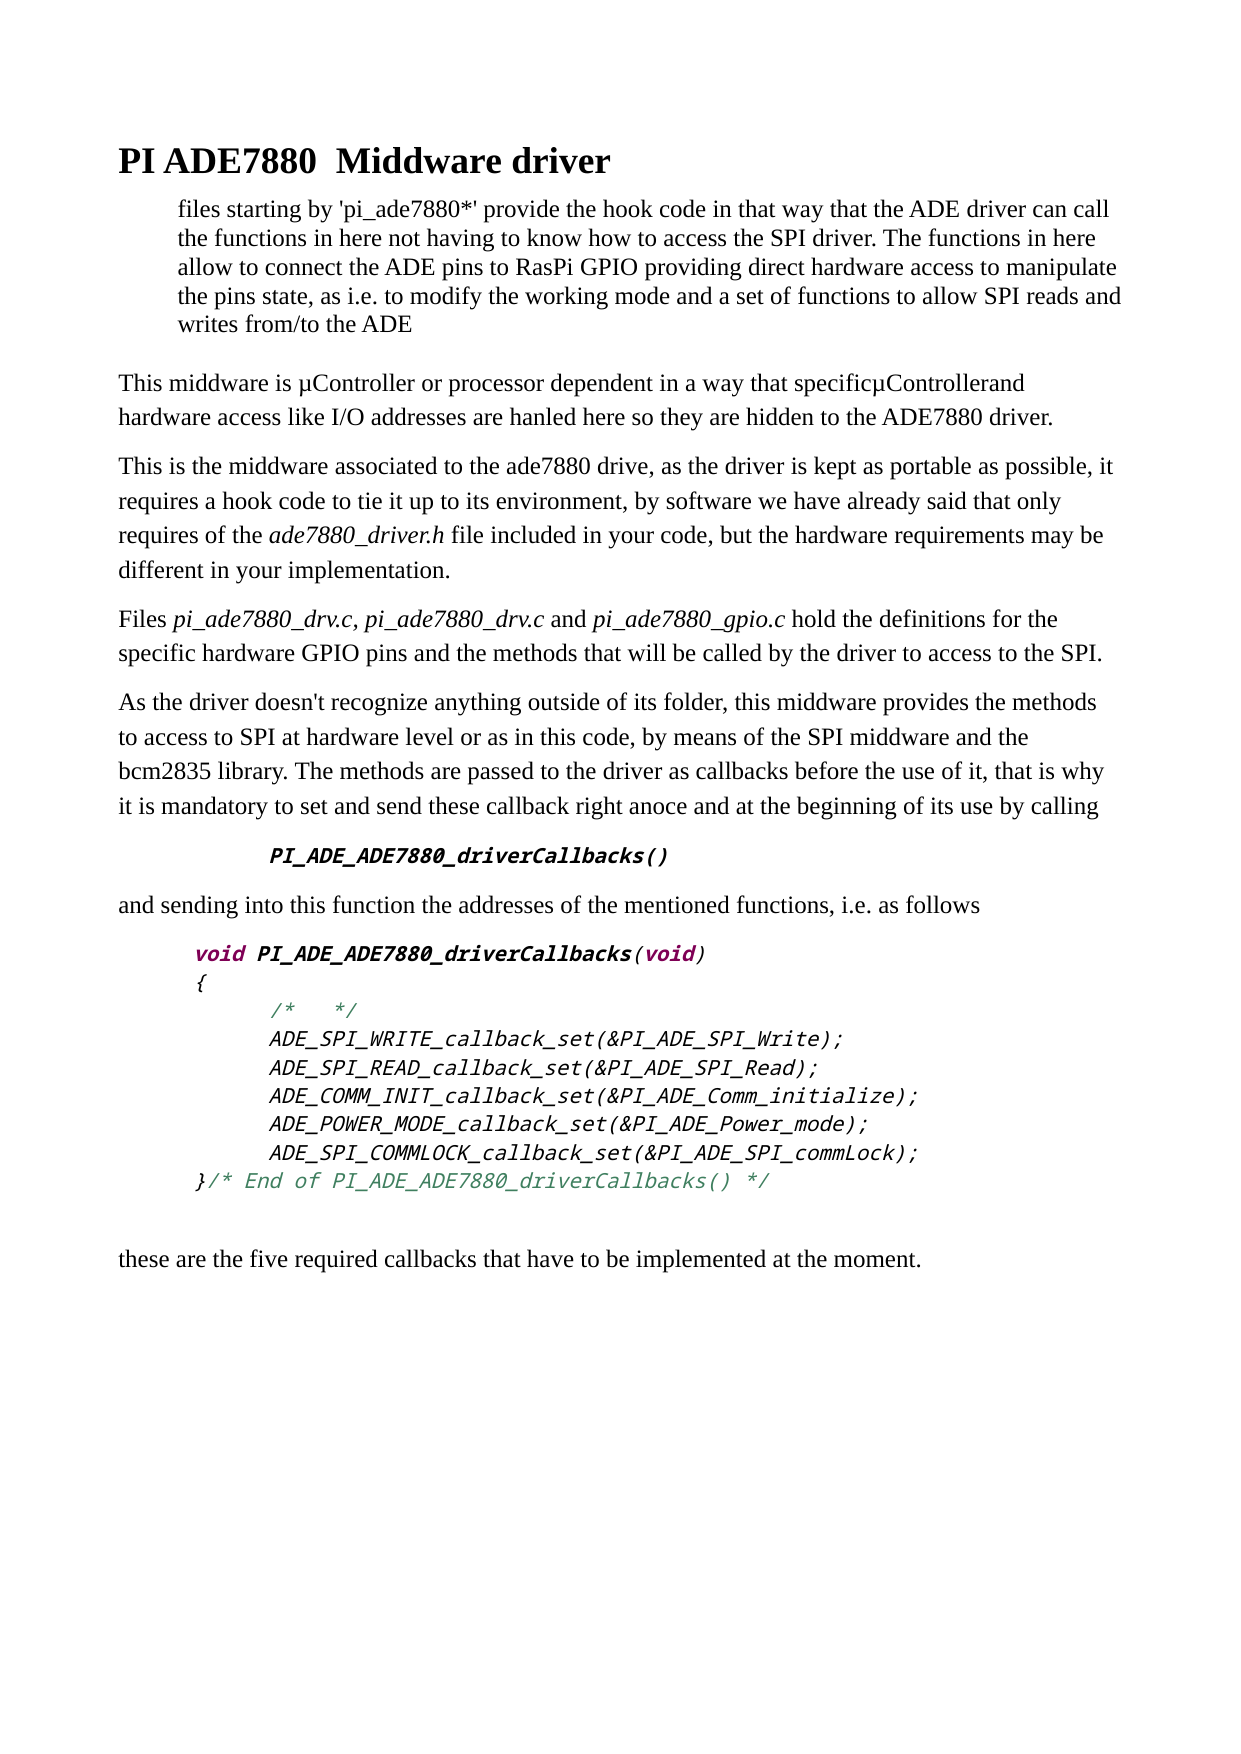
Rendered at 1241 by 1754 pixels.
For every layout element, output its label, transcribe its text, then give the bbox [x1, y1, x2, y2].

text these are the five required callbacks that have to be implemented at the moment. [118, 1244, 1122, 1273]
text This middware is µController or processor dependent in a way that specificµControllerand hardware access like I/O addresses are hanled here so they are hidden to the ADE7880 driver. [118, 368, 1122, 431]
text }/* End of PI_ADE_ADE7880_driverCallbacks() */ [193, 1166, 1122, 1195]
text As the driver doesn't recognize anything outside of its folder, this middware provides the methods to access to SPI at hardware level or as in this code, by means of the SPI middware and the bcm2835 library. The methods are passed to the driver as callbacks before the use of it, that is why it is mandatory to set and send these callback right anoce and at the beginning of its use by calling [118, 687, 1122, 819]
text void PI_ADE_ADE7880_driverCallbacks(void) [193, 939, 1122, 967]
text { [193, 967, 1122, 996]
subtitle PI ADE7880 Middware driver [118, 139, 1122, 182]
text ADE_COMM_INIT_callback_set(&PI_ADE_Comm_initialize); [193, 1081, 1122, 1109]
text ADE_SPI_COMMLOCK_callback_set(&PI_ADE_SPI_commLock); [193, 1138, 1122, 1166]
text and sending into this function the addresses of the mentioned functions, i.e. as follows [118, 890, 1122, 918]
text ADE_SPI_WRITE_callback_set(&PI_ADE_SPI_Write); [193, 1024, 1122, 1053]
list files starting by 'pi_ade7880*' provide the hook code in that way that the ADE driver can call the functions in here not having to know how to access the SPI driver. The functions in here allow to connect the ADE pins to RasPi GPIO providing direct hardware access to manipulate the pins state, as i.e. to modify the working mode and a set of functions to allow SPI reads and writes from/to the ADE [177, 194, 1122, 338]
text PI_ADE_ADE7880_driverCallbacks() [118, 840, 1122, 869]
text This is the middware associated to the ade7880 drive, as the driver is kept as portable as possible, it requires a hook code to tie it up to its environment, by software we have already said that only requires of the ade7880_driver.h file included in your code, but the hardware requirements may be different in your implementation. [118, 451, 1122, 583]
text /* */ [193, 996, 1122, 1024]
text Files pi_ade7880_drv.c, pi_ade7880_drv.c and pi_ade7880_gpio.c hold the definitions for the specific hardware GPIO pins and the methods that will be called by the driver to access to the SPI. [118, 604, 1122, 667]
text ADE_SPI_READ_callback_set(&PI_ADE_SPI_Read); [193, 1053, 1122, 1081]
text ADE_POWER_MODE_callback_set(&PI_ADE_Power_mode); [193, 1109, 1122, 1138]
